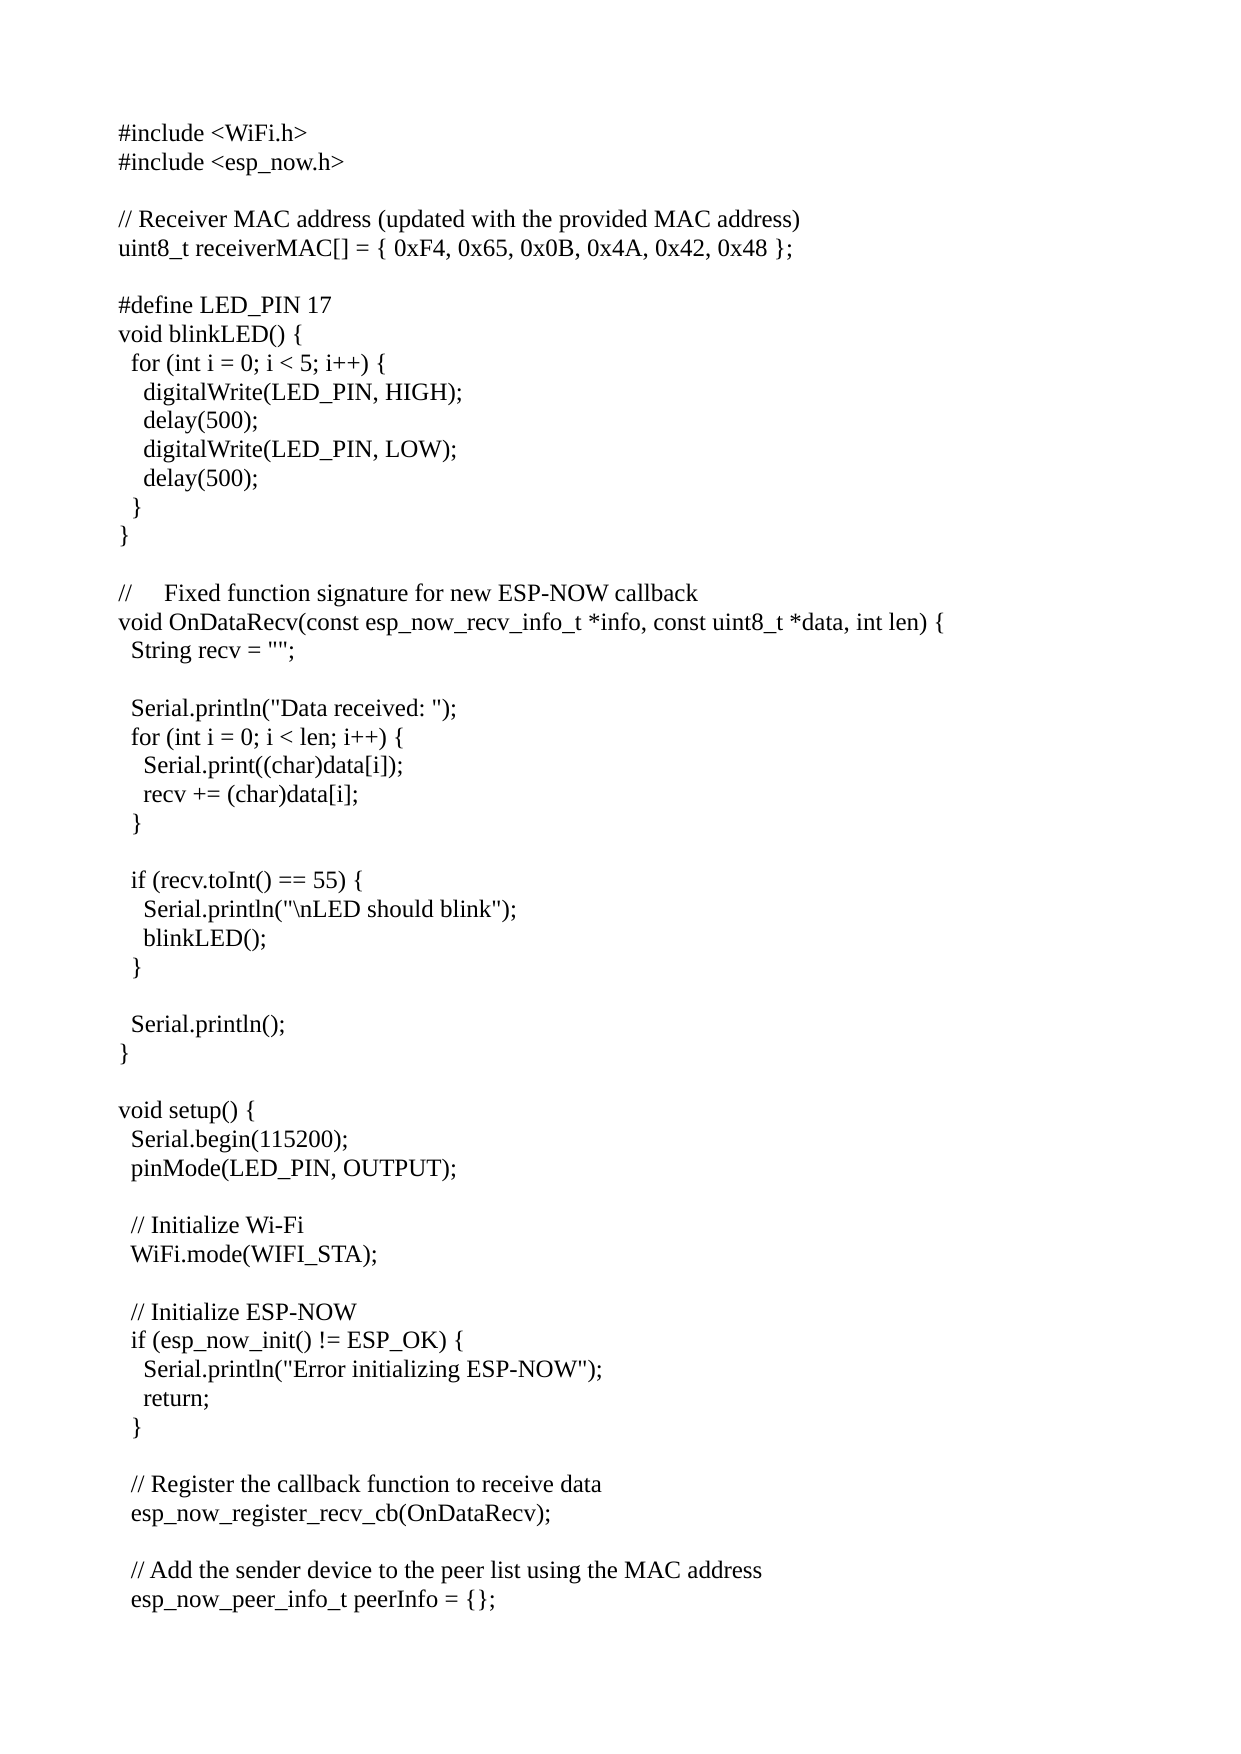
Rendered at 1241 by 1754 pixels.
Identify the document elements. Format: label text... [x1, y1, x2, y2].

text WiFi.mode(WIFI_STA); [118, 1239, 1122, 1268]
text pinMode(LED_PIN, OUTPUT); [118, 1153, 1122, 1182]
text for (int i = 0; i < len; i++) { [118, 722, 1122, 751]
text } [118, 808, 1122, 837]
text #define LED_PIN 17 [118, 291, 1122, 319]
text return; [118, 1383, 1122, 1412]
text digitalWrite(LED_PIN, LOW); [118, 434, 1122, 463]
text digitalWrite(LED_PIN, HIGH); [118, 377, 1122, 406]
text // Register the callback function to receive data [118, 1469, 1122, 1498]
text for (int i = 0; i < 5; i++) { [118, 348, 1122, 377]
text Serial.print((char)data[i]); [118, 751, 1122, 779]
text } [118, 521, 1122, 549]
text if (esp_now_init() != ESP_OK) { [118, 1326, 1122, 1354]
text // Initialize Wi-Fi [118, 1211, 1122, 1239]
text void blinkLED() { [118, 319, 1122, 348]
text esp_now_register_recv_cb(OnDataRecv); [118, 1498, 1122, 1527]
text } [118, 1412, 1122, 1441]
text // Initialize ESP-NOW [118, 1297, 1122, 1326]
text String recv = ""; [118, 636, 1122, 664]
text Serial.println(); [118, 1009, 1122, 1038]
text recv += (char)data[i]; [118, 779, 1122, 808]
text blinkLED(); [118, 923, 1122, 952]
text Serial.println("\nLED should blink"); [118, 894, 1122, 923]
text uint8_t receiverMAC[] = { 0xF4, 0x65, 0x0B, 0x4A, 0x42, 0x48 }; [118, 233, 1122, 262]
text Serial.println("Data received: "); [118, 693, 1122, 722]
text } [118, 1038, 1122, 1067]
text esp_now_peer_info_t peerInfo = {}; [118, 1584, 1122, 1613]
text // Receiver MAC address (updated with the provided MAC address) [118, 204, 1122, 233]
text Serial.println("Error initializing ESP-NOW"); [118, 1354, 1122, 1383]
text #include <WiFi.h> [118, 118, 1122, 147]
text void setup() { [118, 1096, 1122, 1124]
text void OnDataRecv(const esp_now_recv_info_t *info, const uint8_t *data, int len) { [118, 607, 1122, 636]
text } [118, 492, 1122, 521]
text Serial.begin(115200); [118, 1124, 1122, 1153]
text // ✅ Fixed function signature for new ESP-NOW callback [118, 578, 1122, 607]
text #include <esp_now.h> [118, 147, 1122, 176]
text // Add the sender device to the peer list using the MAC address [118, 1556, 1122, 1584]
text delay(500); [118, 406, 1122, 434]
text } [118, 952, 1122, 981]
text delay(500); [118, 463, 1122, 492]
text if (recv.toInt() == 55) { [118, 866, 1122, 894]
